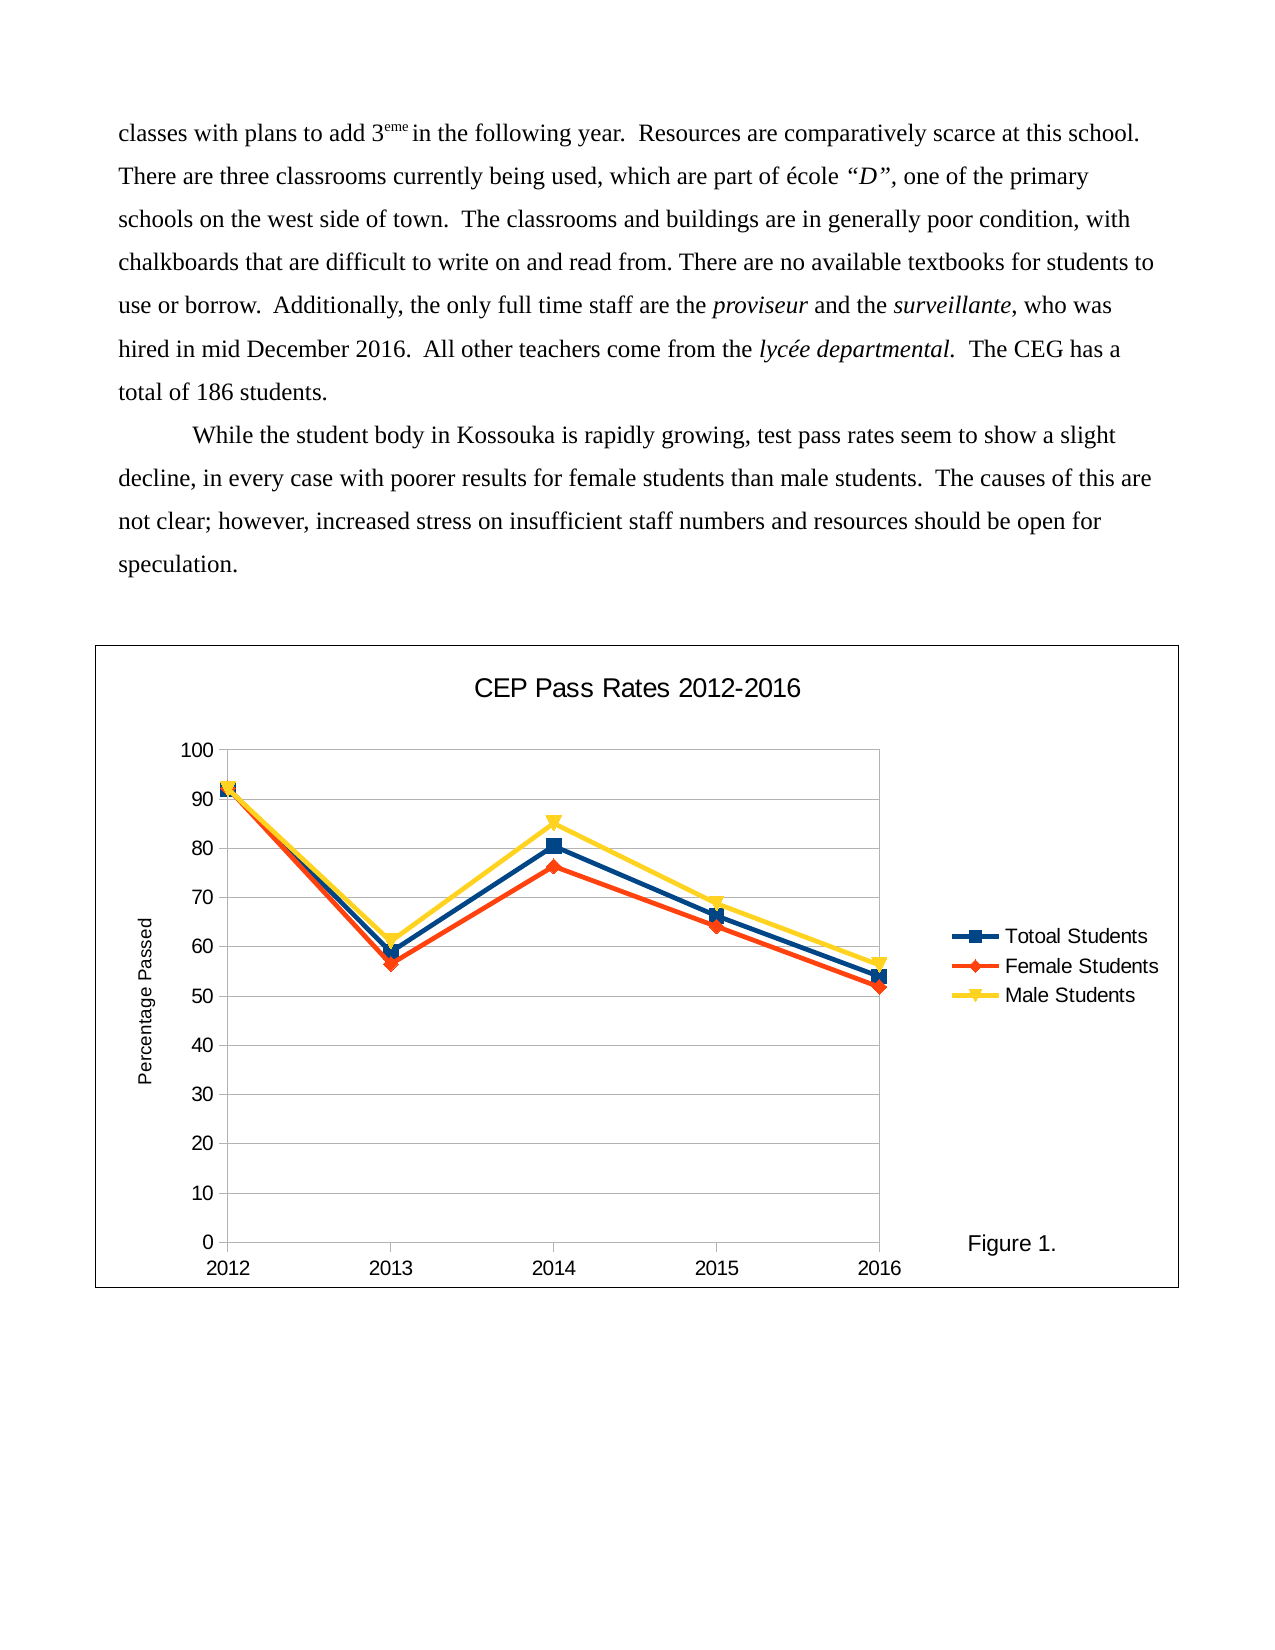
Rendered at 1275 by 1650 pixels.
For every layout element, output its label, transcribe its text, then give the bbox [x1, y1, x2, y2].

text While the student body in Kossouka is rapidly growing, test pass rates seem to show a slight decline, in every case with poorer results for female students than male students. The causes of this are not clear; however, increased stress on insufficient staff numbers and resources should be open for speculation. [118, 420, 1157, 578]
text classes with plans to add 3eme in the following year. Resources are comparatively scarce at this school. There are three classrooms currently being used, which are part of école “D”, one of the primary schools on the west side of town. The classrooms and buildings are in generally poor condition, with chalkboards that are difficult to write on and read from. There are no available textbooks for students to use or borrow. Additionally, the only full time staff are the proviseur and the surveillante, who was hired in mid December 2016. All other teachers come from the lycée departmental. The CEG has a total of 186 students. [118, 118, 1157, 406]
